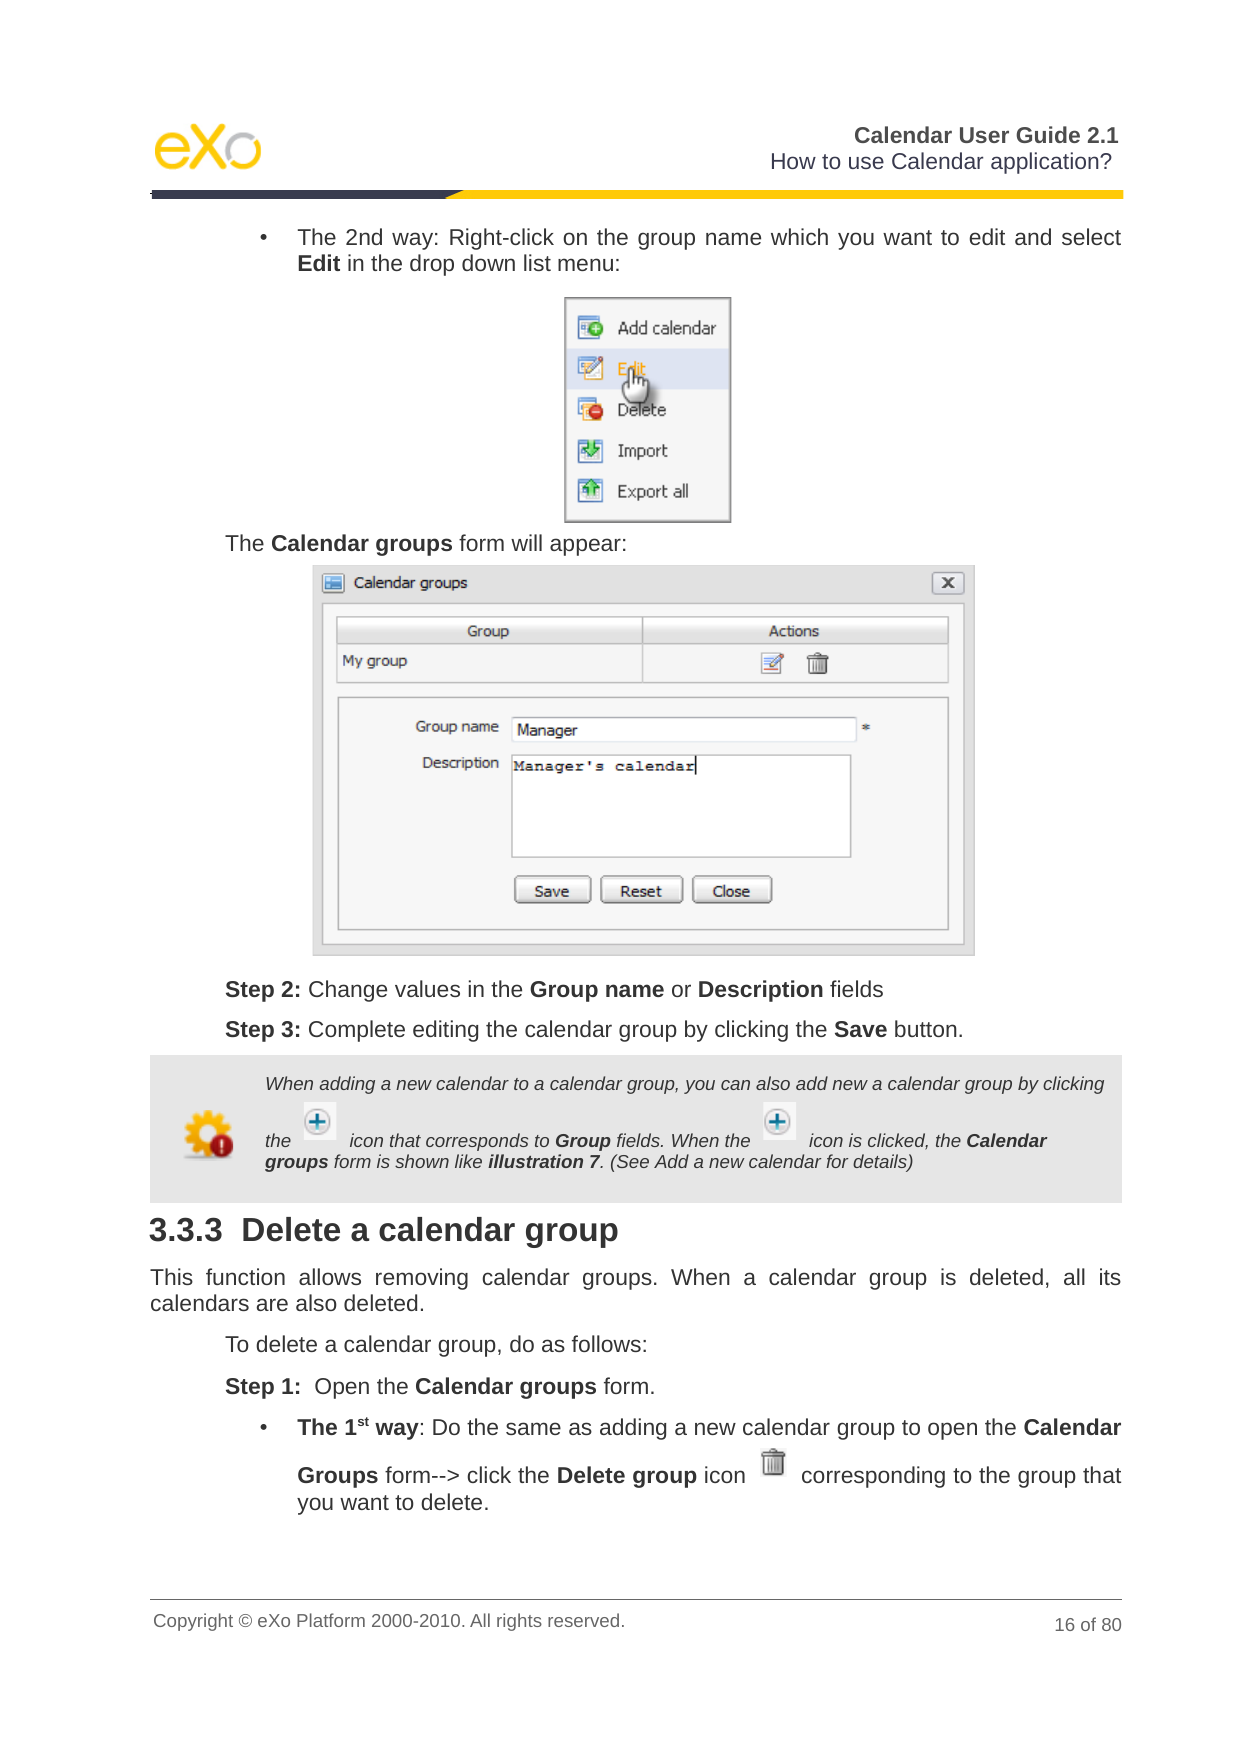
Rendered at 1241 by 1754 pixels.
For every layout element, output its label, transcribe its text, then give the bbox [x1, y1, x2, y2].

list Step 2: Change values in the Group name or Description fields [187, 564, 1122, 1003]
picture [155, 123, 262, 170]
picture [564, 297, 732, 523]
list The 1st way: Do the same as adding a new calendar group to open the Calendar Groups form--> click the Delete group icon corresponding to the group that you want to delete. [259, 1414, 1122, 1515]
table_header When adding a new calendar to a calendar group, you can also add new a calendar group by clicking the icon that corresponds to Group fields. When the icon is clicked, the Calendar groups form is shown like illustration 7. (See Add a new calendar for details) [259, 1055, 1122, 1203]
picture [303, 1102, 337, 1140]
picture [763, 1102, 797, 1140]
picture [151, 190, 1124, 199]
subtitle Delete a calendar group [148, 1210, 1122, 1249]
list Step 1: Open the Calendar groups form. [187, 1373, 1122, 1399]
list To delete a calendar group, do as follows: [187, 1331, 1122, 1358]
text This function allows removing calendar groups. When a calendar group is deleted, all its calendars are also deleted. [150, 1264, 1122, 1316]
picture [312, 565, 975, 956]
table_header [150, 1055, 259, 1203]
list The 2nd way: Right-click on the group name which you want to edit and select Edit in the drop down list menu: [259, 223, 1122, 276]
list The Calendar groups form will appear: [187, 291, 1122, 557]
picture [760, 1448, 787, 1477]
list Step 3: Complete editing the calendar group by clicking the Save button. [187, 1016, 1122, 1042]
picture [183, 1110, 234, 1161]
